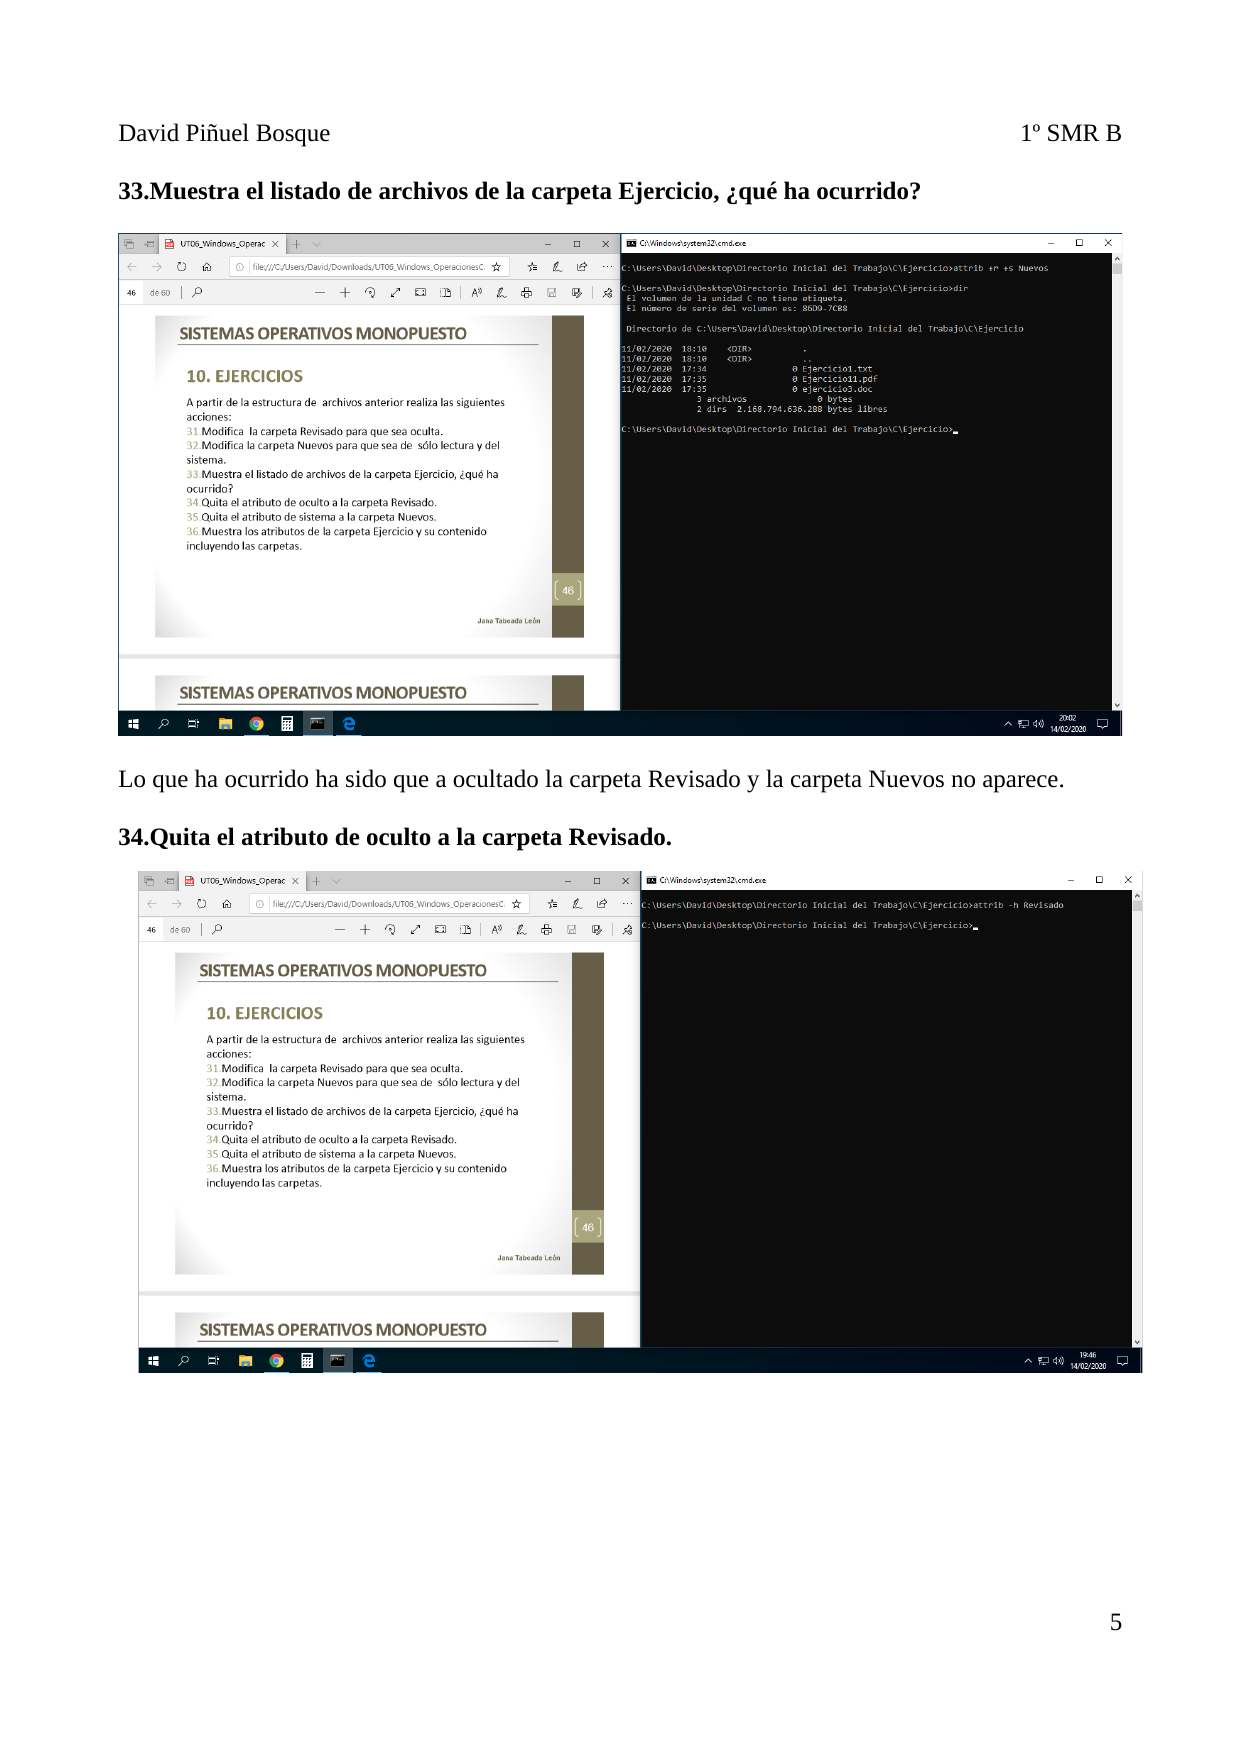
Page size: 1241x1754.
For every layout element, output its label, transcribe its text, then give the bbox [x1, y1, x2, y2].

text 34.Quita el atributo de oculto a la carpeta Revisado. [118, 822, 1122, 851]
picture [118, 233, 1123, 736]
text 33.Muestra el listado de archivos de la carpeta Ejercicio, ¿qué ha ocurrido? [118, 176, 1122, 205]
picture [138, 871, 1143, 1373]
text Lo que ha ocurrido ha sido que a ocultado la carpeta Revisado y la carpeta Nuevos no aparece. [118, 764, 1122, 793]
